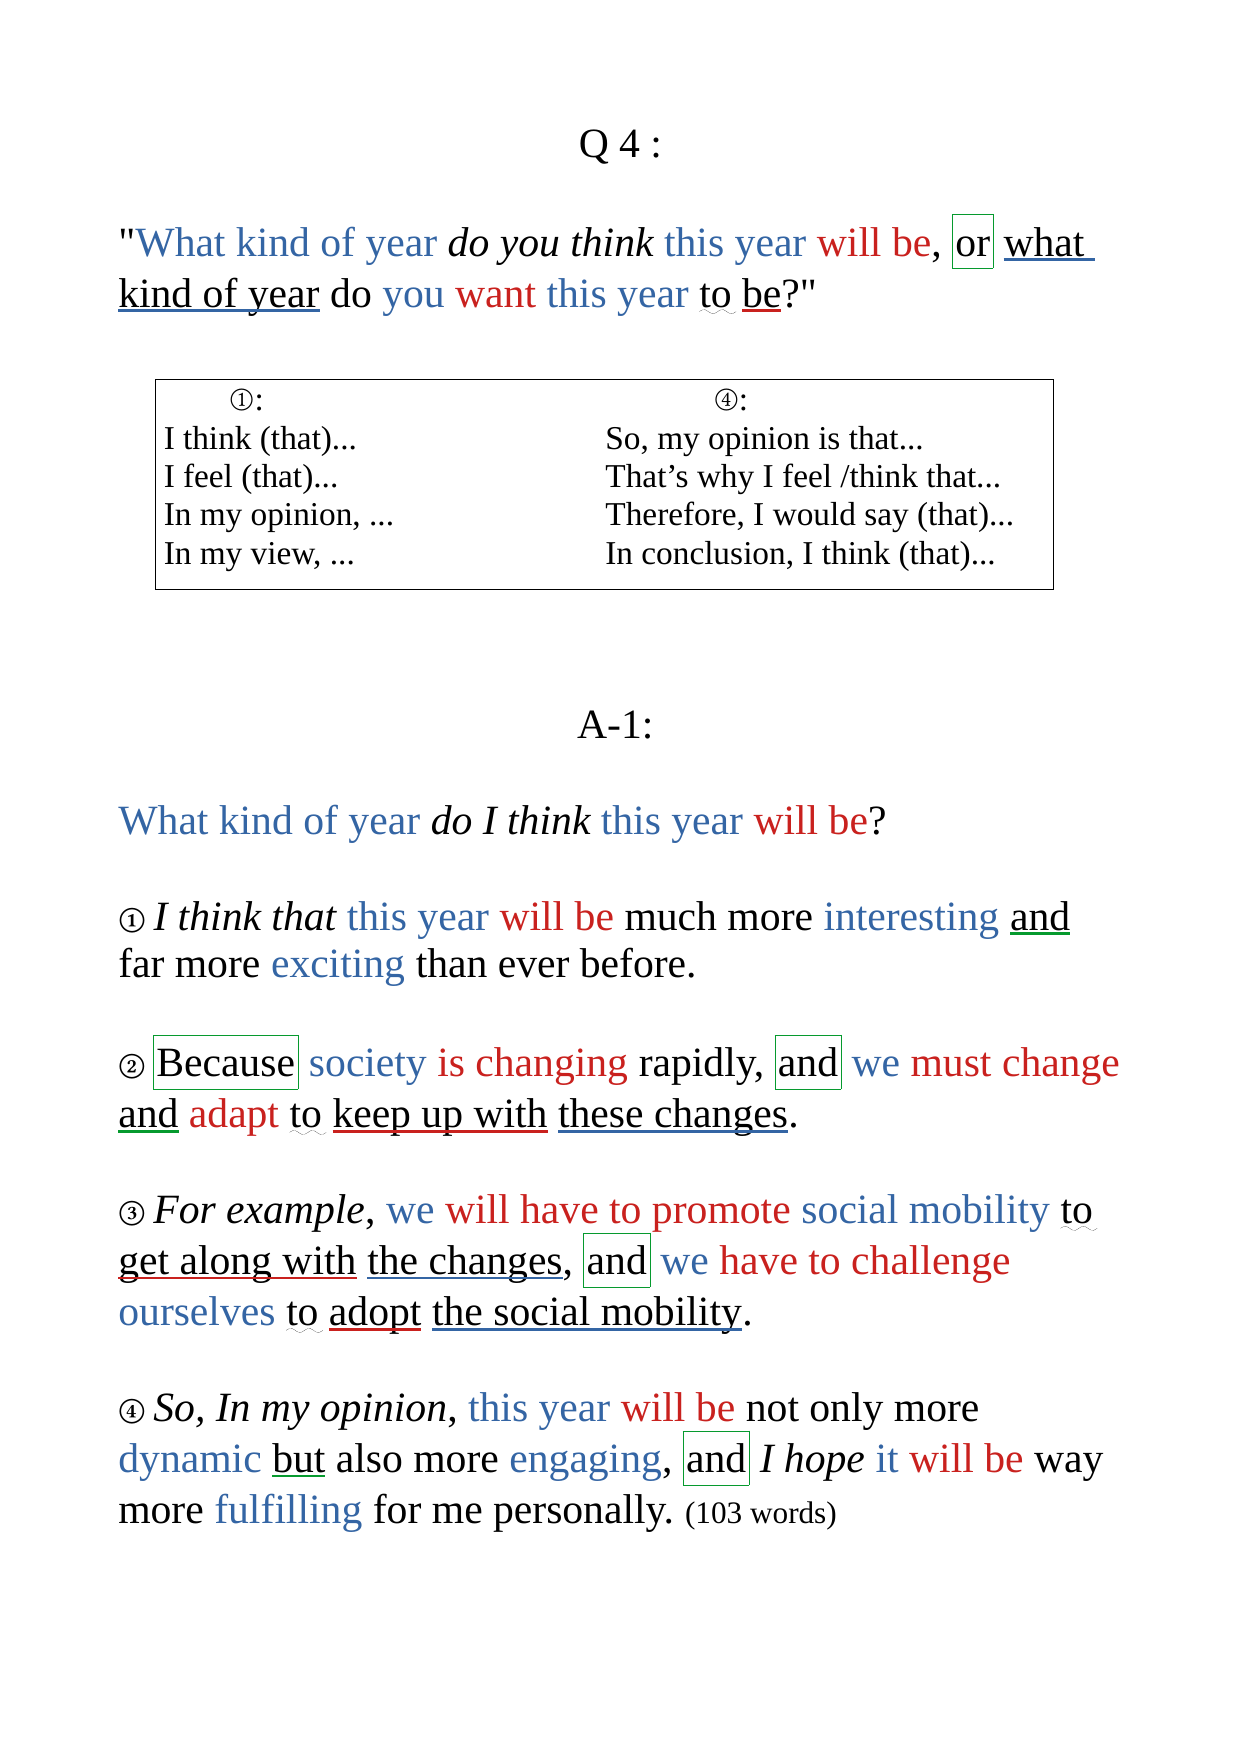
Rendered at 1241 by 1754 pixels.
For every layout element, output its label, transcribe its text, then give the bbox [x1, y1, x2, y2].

text "What kind of year do you think this year will be, or what kind of year do you want this year to be?" [118, 214, 1122, 316]
text ③ For example, we will have to promote social mobility to get along with the changes, and we have to challenge ourselves to adopt the social mobility. [118, 1185, 1122, 1335]
text Q 4 : [118, 118, 1122, 166]
text What kind of year do I think this year will be? [118, 795, 1122, 843]
text A-1: [118, 699, 1122, 747]
text ① I think that this year will be much more interesting and far more exciting than ever before. [118, 891, 1122, 987]
text ④ So, In my opinion, this year will be not only more dynamic but also more engaging, and I hope it will be way more fulfilling for me personally. (103 words) [118, 1383, 1122, 1533]
text ② Because society is changing rapidly, and we must change and adapt to keep up with these changes. [118, 1035, 1122, 1137]
